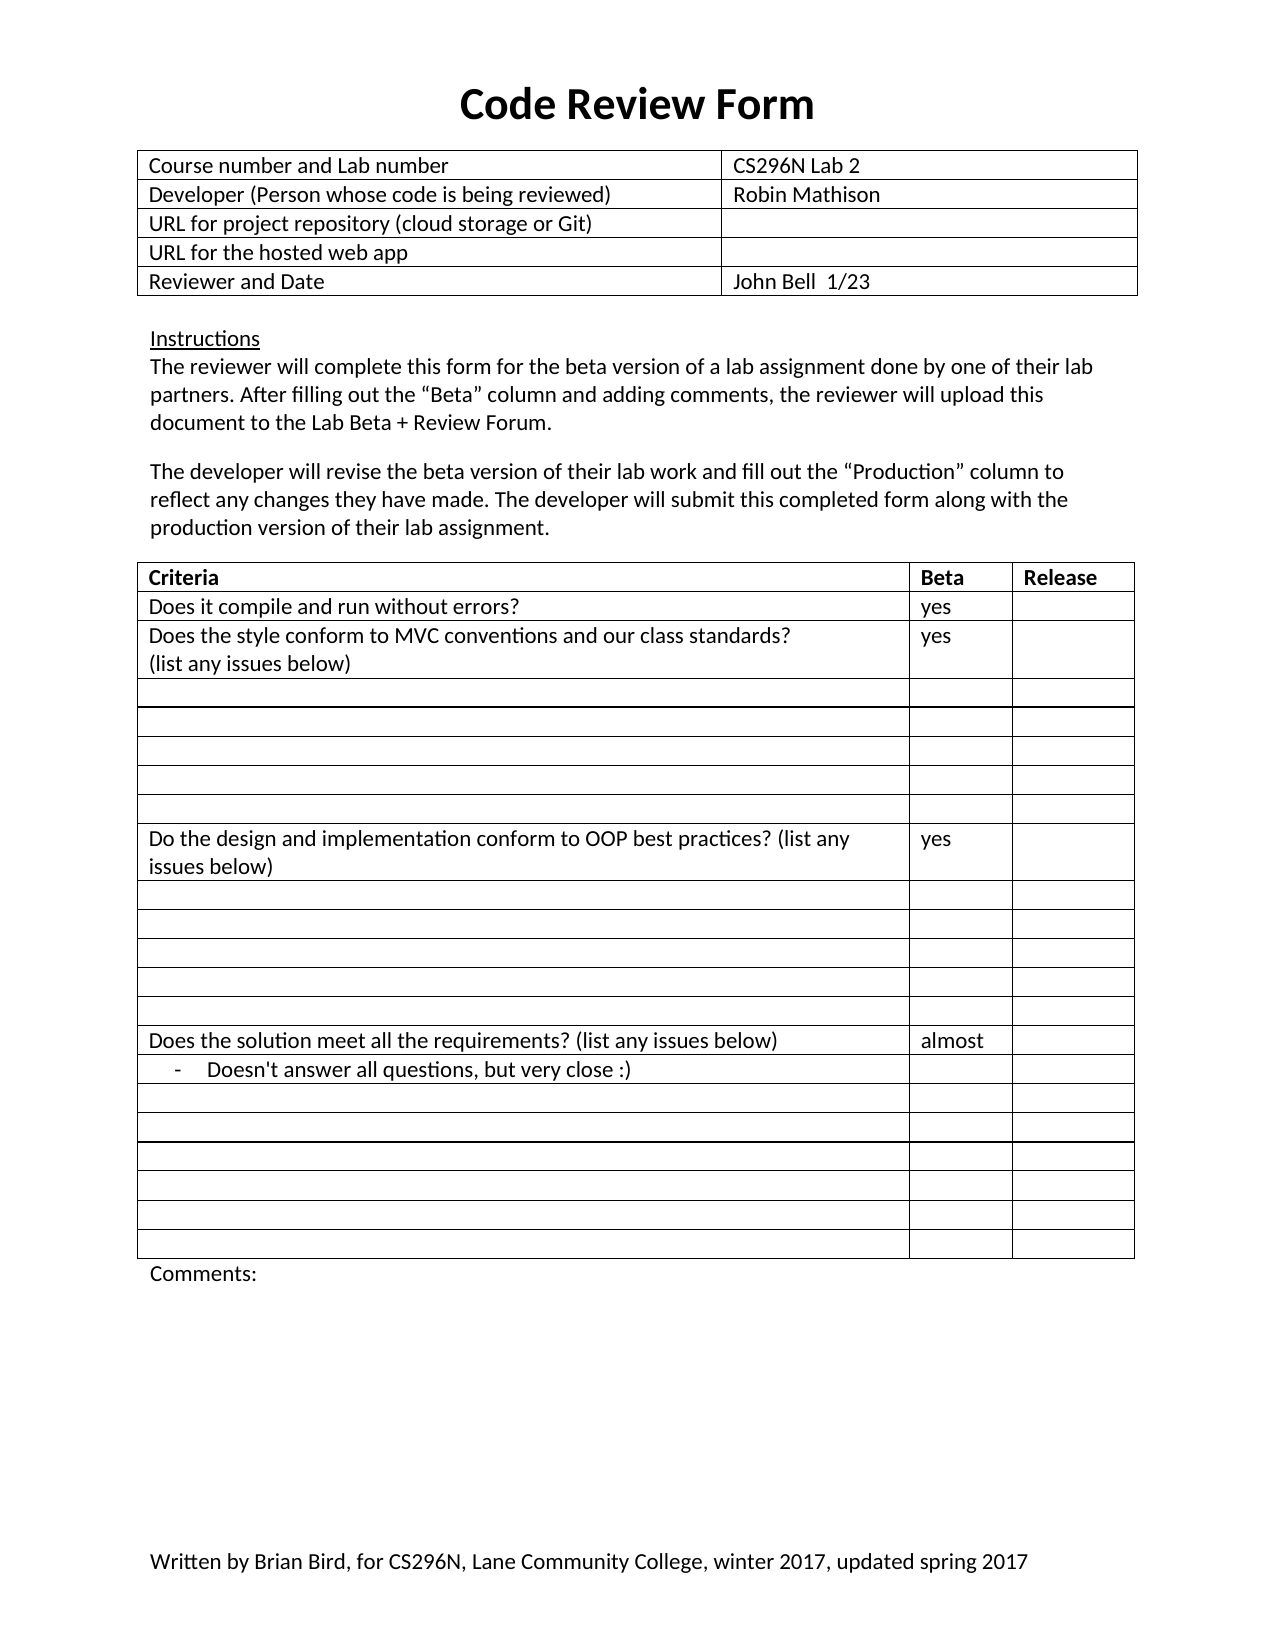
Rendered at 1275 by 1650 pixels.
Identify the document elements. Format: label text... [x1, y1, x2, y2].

table_cell [910, 881, 1012, 909]
table_cell [138, 881, 909, 909]
table_cell [910, 708, 1012, 736]
table_cell [1013, 1171, 1134, 1199]
table_cell [910, 766, 1012, 794]
table_cell Does the style conform to MVC conventions and our class standards? (list any issues below) [138, 621, 909, 677]
table_cell [138, 1143, 909, 1170]
table_cell [910, 1171, 1012, 1199]
table_cell [1013, 679, 1134, 706]
table_cell [910, 1143, 1012, 1170]
table_cell yes [910, 824, 1012, 880]
table_cell [1013, 910, 1134, 938]
table_cell [1013, 824, 1134, 880]
table_cell URL for the hosted web app [138, 238, 721, 266]
table_cell [1013, 1084, 1134, 1112]
table_cell [138, 968, 909, 996]
table_header Criteria [138, 563, 909, 591]
table_header Release [1013, 563, 1134, 591]
text The reviewer will complete this form for the beta version of a lab assignment done by one of their lab partners. After filling out the “Beta” column and adding comments, the reviewer will upload this document to the Lab Beta + Review Forum. [150, 352, 1125, 436]
table_cell Reviewer and Date [138, 267, 721, 295]
table_cell [910, 968, 1012, 996]
table_cell [138, 1230, 909, 1258]
table_cell [138, 679, 909, 706]
table_cell [1013, 1055, 1134, 1083]
table_cell Developer (Person whose code is being reviewed) [138, 180, 721, 208]
table_cell [910, 795, 1012, 823]
table_cell [1013, 881, 1134, 909]
text The developer will revise the beta version of their lab work and fill out the “Production” column to reflect any changes they have made. The developer will submit this completed form along with the production version of their lab assignment. [150, 457, 1125, 541]
table_header Beta [910, 563, 1012, 591]
table_cell [1013, 997, 1134, 1025]
table_cell [1013, 1143, 1134, 1170]
table_cell [910, 1055, 1012, 1083]
table_cell [1013, 592, 1134, 620]
table_cell Does it compile and run without errors? [138, 592, 909, 620]
table_cell Does the solution meet all the requirements? (list any issues below) [138, 1026, 909, 1054]
table_cell [910, 1113, 1012, 1141]
table_cell [138, 1171, 909, 1199]
table_cell [910, 1230, 1012, 1258]
table_cell [138, 737, 909, 764]
table_cell [1013, 795, 1134, 823]
table_header CS296N Lab 2 [722, 151, 1137, 179]
table_cell [1013, 1201, 1134, 1228]
table_cell [138, 910, 909, 938]
table_cell [138, 1201, 909, 1228]
table_cell yes [910, 621, 1012, 677]
table_cell [1013, 708, 1134, 736]
table_cell [138, 1113, 909, 1141]
table_cell [138, 766, 909, 794]
table_cell [910, 737, 1012, 764]
table_cell [1013, 737, 1134, 764]
table_cell [722, 238, 1137, 266]
table_cell John Bell 1/23 [722, 267, 1137, 295]
table_cell [138, 708, 909, 736]
table_cell [1013, 766, 1134, 794]
table_cell yes [910, 592, 1012, 620]
table_cell Robin Mathison [722, 180, 1137, 208]
table_cell [138, 997, 909, 1025]
table_cell Do the design and implementation conform to OOP best practices? (list any issues below) [138, 824, 909, 880]
table_cell [910, 1201, 1012, 1228]
table_cell URL for project repository (cloud storage or Git) [138, 209, 721, 237]
table_cell [1013, 1026, 1134, 1054]
table_cell [1013, 621, 1134, 677]
table_cell [910, 1084, 1012, 1112]
table_cell [1013, 1113, 1134, 1141]
table_cell [1013, 939, 1134, 967]
table_cell [722, 209, 1137, 237]
table_cell [138, 939, 909, 967]
table_cell [910, 910, 1012, 938]
table_cell [910, 997, 1012, 1025]
text Instructions [150, 296, 1125, 352]
table_header Course number and Lab number [138, 151, 721, 179]
table_cell - Doesn't answer all questions, but very close :) [138, 1055, 909, 1083]
table_cell [138, 795, 909, 823]
text Comments: [150, 1259, 1125, 1287]
table_cell [1013, 1230, 1134, 1258]
table_cell [910, 939, 1012, 967]
table_cell [138, 1084, 909, 1112]
table_cell almost [910, 1026, 1012, 1054]
table_cell [1013, 968, 1134, 996]
table_cell [910, 679, 1012, 706]
